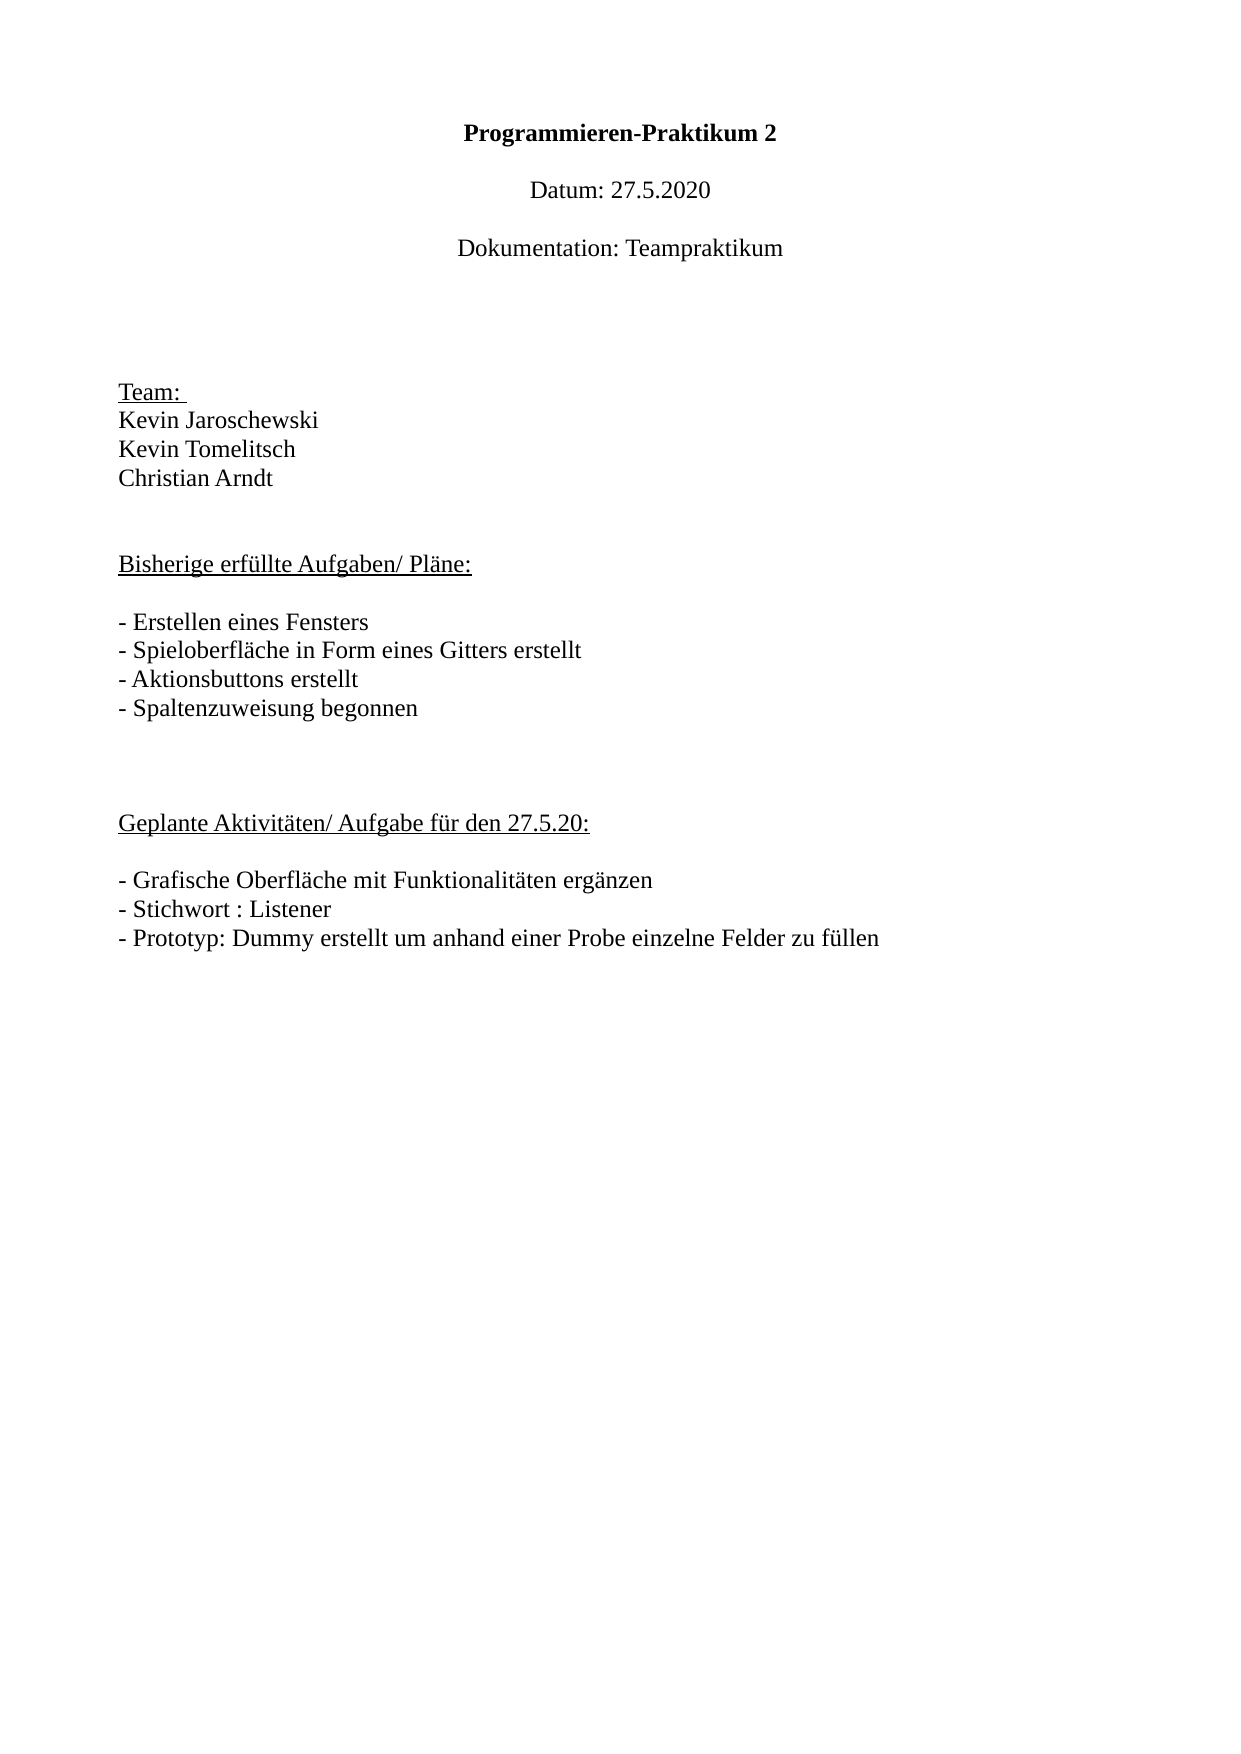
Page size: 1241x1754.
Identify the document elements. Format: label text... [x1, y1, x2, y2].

text Dokumentation: Teampraktikum [118, 233, 1122, 348]
text Bisherige erfüllte Aufgaben/ Pläne: - Erstellen eines Fensters - Spieloberfläche in Form eines Gitters erstellt - Aktionsbuttons erstellt - Spaltenzuweisung begonnen [118, 492, 1122, 808]
text Datum: 27.5.2020 [118, 147, 1122, 204]
text Geplante Aktivitäten/ Aufgabe für den 27.5.20: - Grafische Oberfläche mit Funktionalitäten ergänzen - Stichwort : Listener - Prototyp: Dummy erstellt um anhand einer Probe einzelne Felder zu füllen [118, 808, 1122, 1096]
text Team: Kevin Jaroschewski Kevin Tomelitsch Christian Arndt [118, 377, 1122, 492]
text Programmieren-Praktikum 2 [118, 118, 1122, 147]
